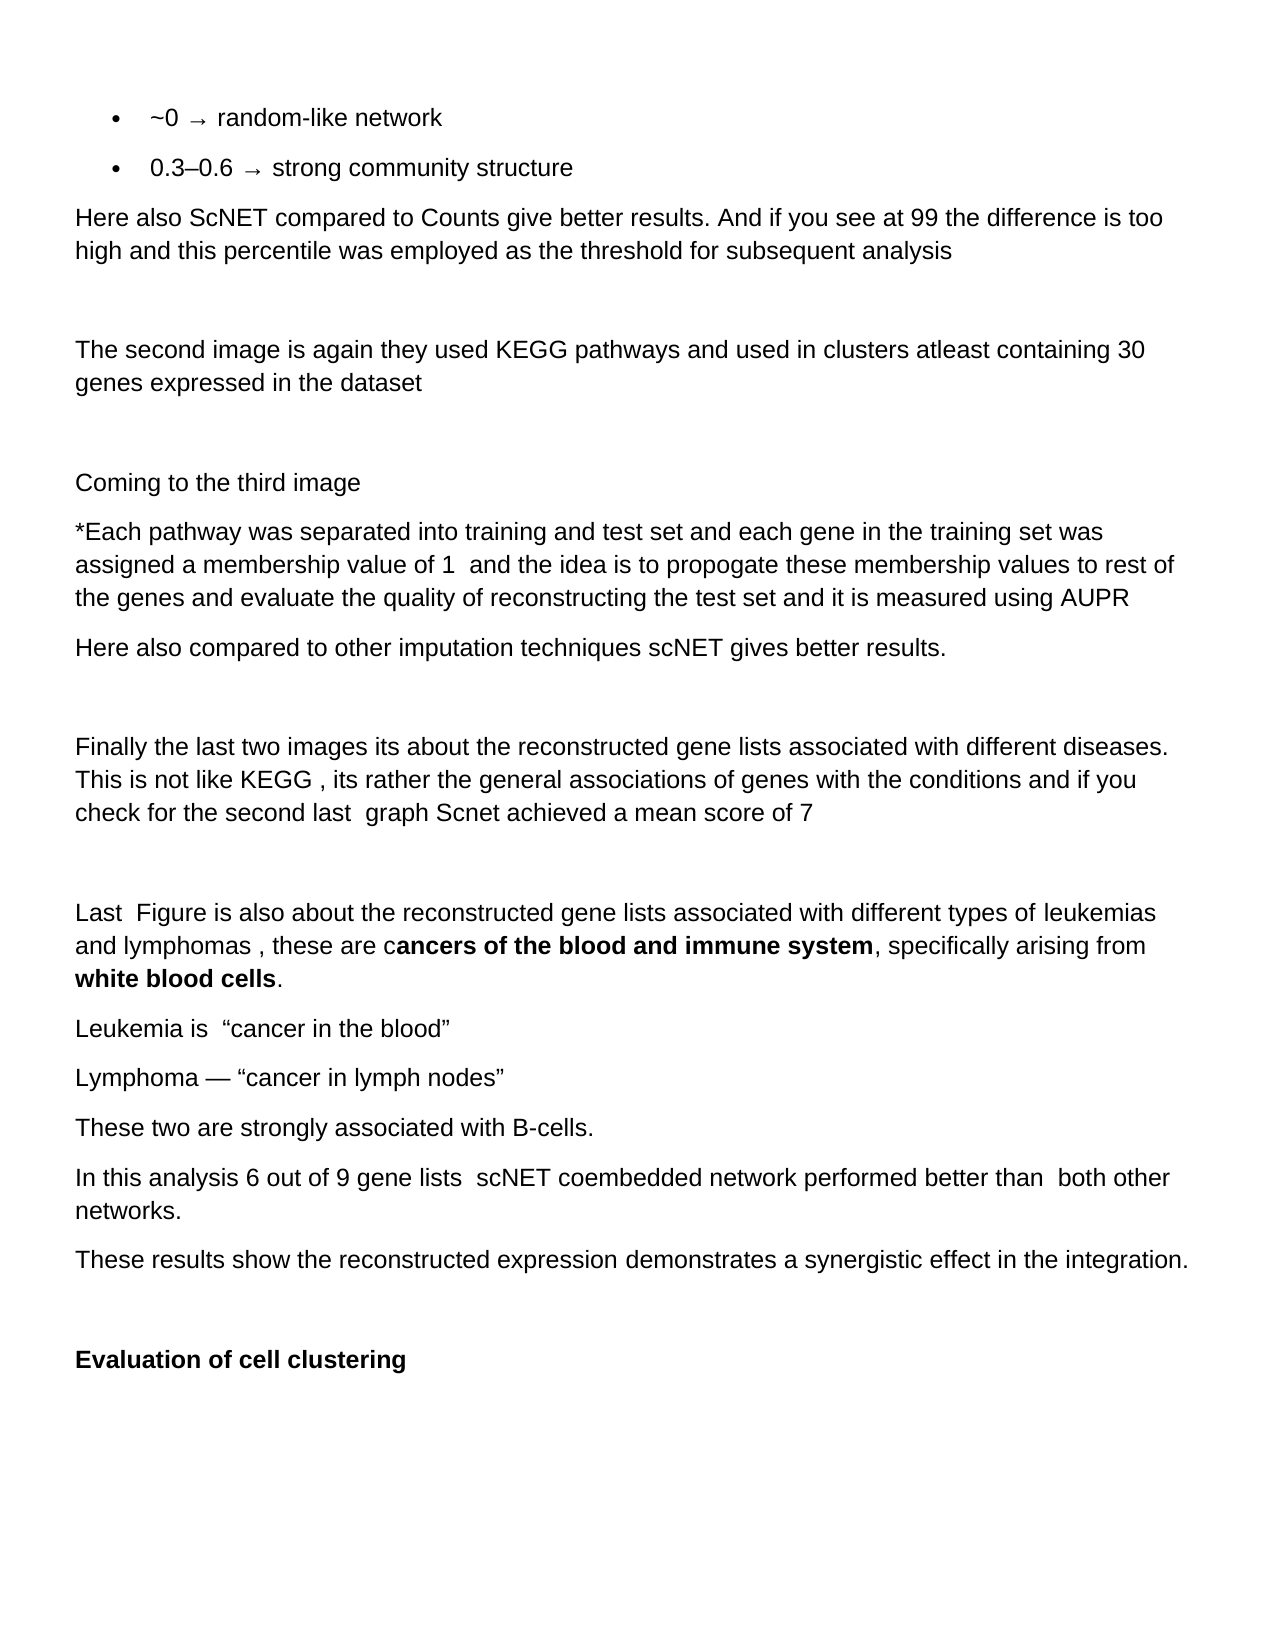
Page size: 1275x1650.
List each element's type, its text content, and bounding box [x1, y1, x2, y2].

list 0.3–0.6 → strong community structure [112, 153, 1200, 182]
text Here also compared to other imputation techniques scNET gives better results. [75, 633, 1200, 662]
text Lymphoma — “cancer in lymph nodes” [75, 1063, 1200, 1092]
text These two are strongly associated with B-cells. [75, 1113, 1200, 1142]
text These results show the reconstructed expression demonstrates a synergistic effect in the integration. [75, 1245, 1200, 1274]
text Here also ScNET compared to Counts give better results. And if you see at 99 the difference is too high and this percentile was employed as the threshold for subsequent analysis [75, 203, 1200, 264]
text Evaluation of cell clustering [75, 1345, 1200, 1373]
text *Each pathway was separated into training and test set and each gene in the training set was assigned a membership value of 1 and the idea is to propogate these membership values to rest of the genes and evaluate the quality of reconstructing the test set and it is measured using AUPR [75, 517, 1200, 612]
text Finally the last two images its about the reconstructed gene lists associated with different diseases. This is not like KEGG , its rather the general associations of genes with the conditions and if you check for the second last graph Scnet achieved a mean score of 7 [75, 732, 1200, 827]
text In this analysis 6 out of 9 gene lists scNET coembedded network performed better than both other networks. [75, 1163, 1200, 1224]
text Coming to the third image [75, 468, 1200, 496]
list ~0 → random-like network [112, 103, 1200, 132]
text Last Figure is also about the reconstructed gene lists associated with different types of leukemias and lymphomas , these are cancers of the blood and immune system, specifically arising from white blood cells. [75, 898, 1200, 993]
text Leukemia is “cancer in the blood” [75, 1013, 1200, 1042]
text The second image is again they used KEGG pathways and used in clusters atleast containing 30 genes expressed in the dataset [75, 335, 1200, 397]
